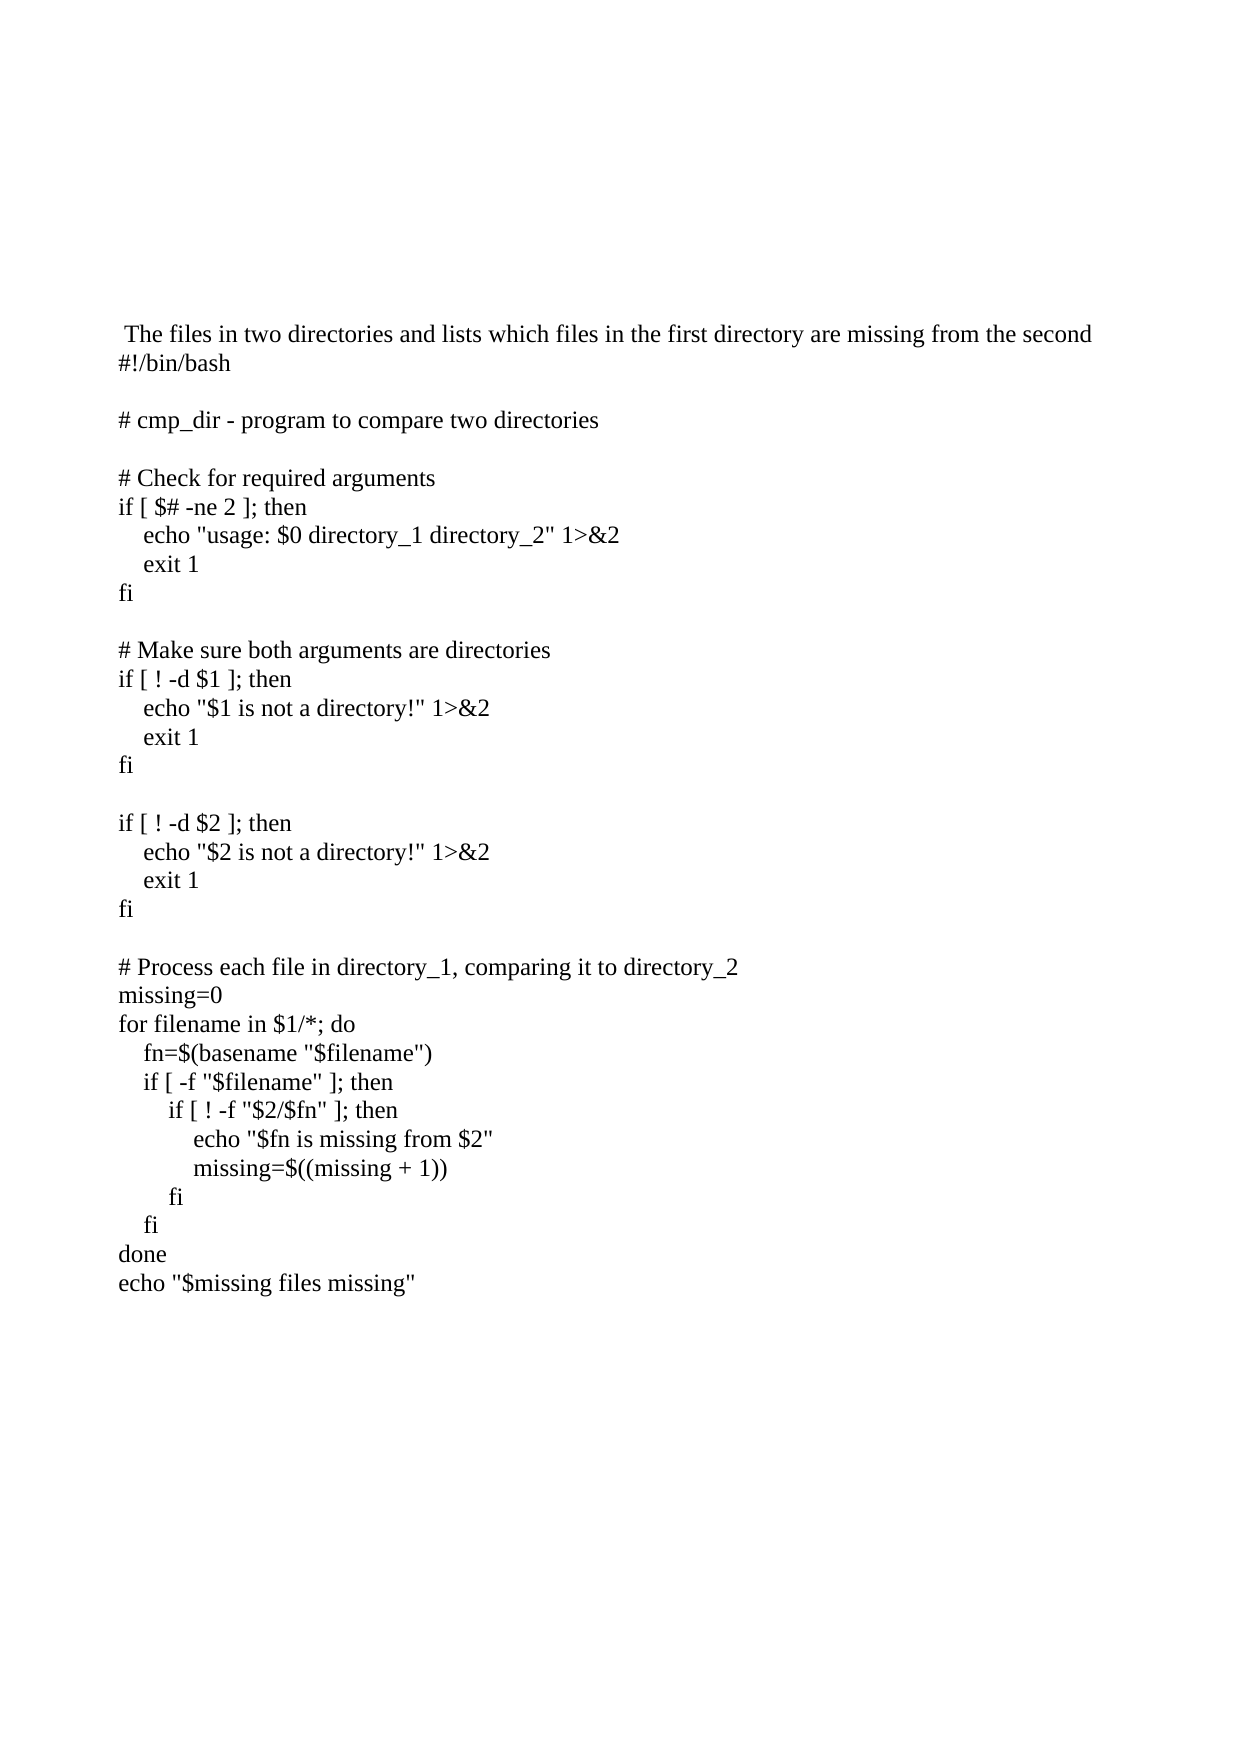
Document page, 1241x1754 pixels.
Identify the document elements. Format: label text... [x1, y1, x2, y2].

text fi [118, 894, 1122, 923]
text # Process each file in directory_1, comparing it to directory_2 [118, 952, 1122, 981]
text The files in two directories and lists which files in the first directory are missing from the second [118, 319, 1122, 348]
text echo "$fn is missing from $2" [118, 1124, 1122, 1153]
text if [ ! -f "$2/$fn" ]; then [118, 1096, 1122, 1124]
text if [ -f "$filename" ]; then [118, 1067, 1122, 1096]
text fi [118, 751, 1122, 779]
text missing=$((missing + 1)) [118, 1153, 1122, 1182]
text if [ $# -ne 2 ]; then [118, 492, 1122, 521]
text echo "$2 is not a directory!" 1>&2 [118, 837, 1122, 866]
text # Check for required arguments [118, 463, 1122, 492]
text if [ ! -d $2 ]; then [118, 808, 1122, 837]
text echo "$missing files missing" [118, 1268, 1122, 1297]
text fi [118, 1211, 1122, 1239]
text fi [118, 1182, 1122, 1211]
text echo "usage: $0 directory_1 directory_2" 1>&2 [118, 521, 1122, 549]
text done [118, 1239, 1122, 1268]
text if [ ! -d $1 ]; then [118, 664, 1122, 693]
text #!/bin/bash [118, 348, 1122, 377]
text # cmp_dir - program to compare two directories [118, 406, 1122, 434]
text fi [118, 578, 1122, 607]
text exit 1 [118, 549, 1122, 578]
text exit 1 [118, 866, 1122, 894]
text exit 1 [118, 722, 1122, 751]
text for filename in $1/*; do [118, 1009, 1122, 1038]
text fn=$(basename "$filename") [118, 1038, 1122, 1067]
text # Make sure both arguments are directories [118, 636, 1122, 664]
text missing=0 [118, 981, 1122, 1009]
text echo "$1 is not a directory!" 1>&2 [118, 693, 1122, 722]
